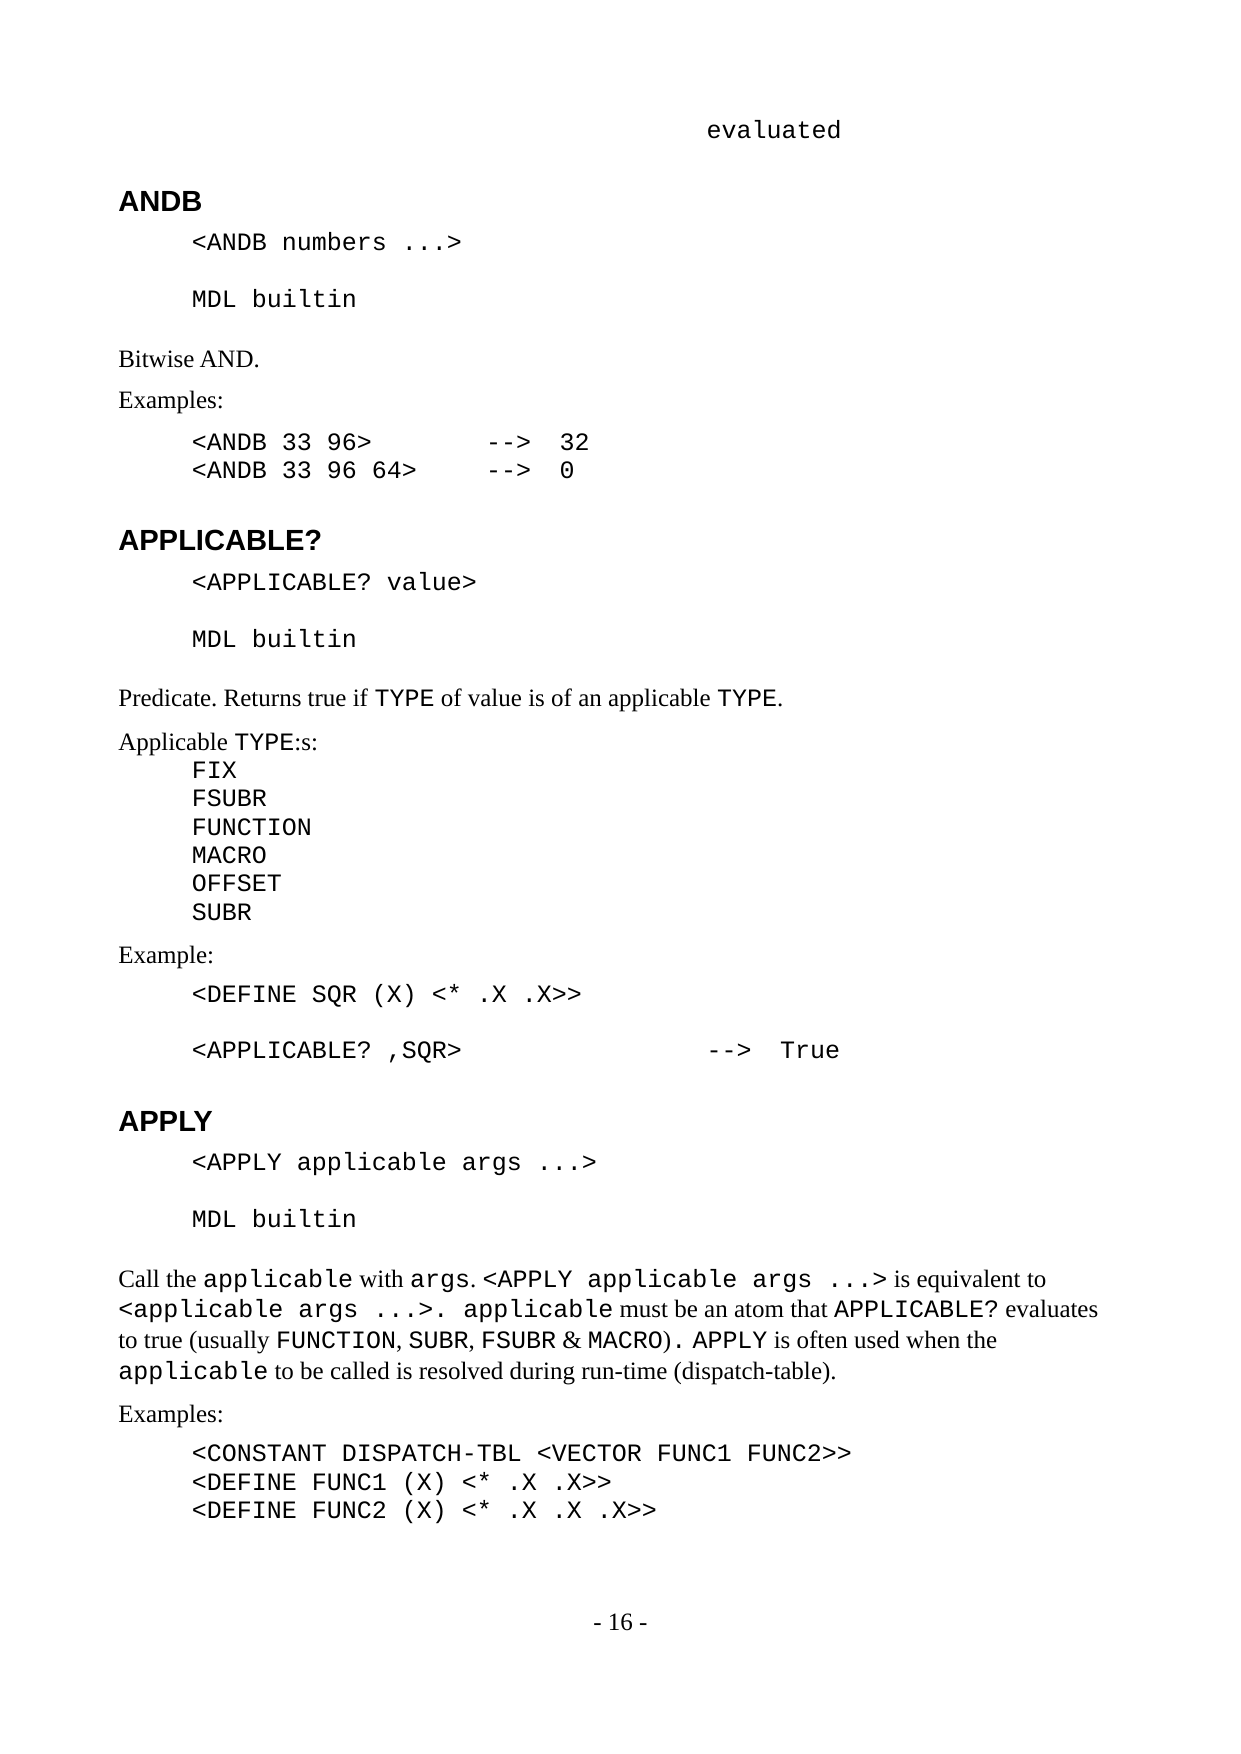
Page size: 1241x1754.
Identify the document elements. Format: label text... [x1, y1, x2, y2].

subtitle ANDB [118, 184, 1122, 217]
text MDL builtin [192, 287, 1122, 315]
text Examples: [118, 1399, 1122, 1428]
text <APPLY applicable args ...> [192, 1150, 1122, 1178]
text <CONSTANT DISPATCH-TBL <VECTOR FUNC1 FUNC2>> <DEFINE FUNC1 (X) <* .X .X>> <DEFINE FUNC2 (X) <* .X .X .X>> [118, 1441, 1122, 1554]
text MDL builtin [192, 1207, 1122, 1235]
text Examples: [118, 385, 1122, 414]
text <ANDB numbers ...> [192, 230, 1122, 258]
subtitle APPLY [118, 1104, 1122, 1137]
text MDL builtin [192, 626, 1122, 655]
text Call the applicable with args. <APPLY applicable args ...> is equivalent to <applicable args ...>. applicable must be an atom that APPLICABLE? evaluates to true (usually FUNCTION, SUBR, FSUBR & MACRO). APPLY is often used when the applicable to be called is resolved during run-time (dispatch-table). [118, 1264, 1122, 1387]
text <APPLICABLE? value> [192, 569, 1122, 598]
text evaluated [192, 118, 1122, 146]
text Predicate. Returns true if TYPE of value is of an applicable TYPE. [118, 683, 1122, 714]
text Applicable TYPE:s: FIX FSUBR FUNCTION MACRO OFFSET SUBR [118, 727, 1122, 928]
subtitle APPLICABLE? [118, 523, 1122, 557]
text <ANDB 33 96> --> 32 <ANDB 33 96 64> --> 0 [118, 427, 1122, 486]
text Bitwise AND. [118, 344, 1122, 373]
text Example: [118, 940, 1122, 969]
text <DEFINE SQR (X) <* .X .X>> <APPLICABLE? ,SQR> --> True [118, 981, 1122, 1066]
